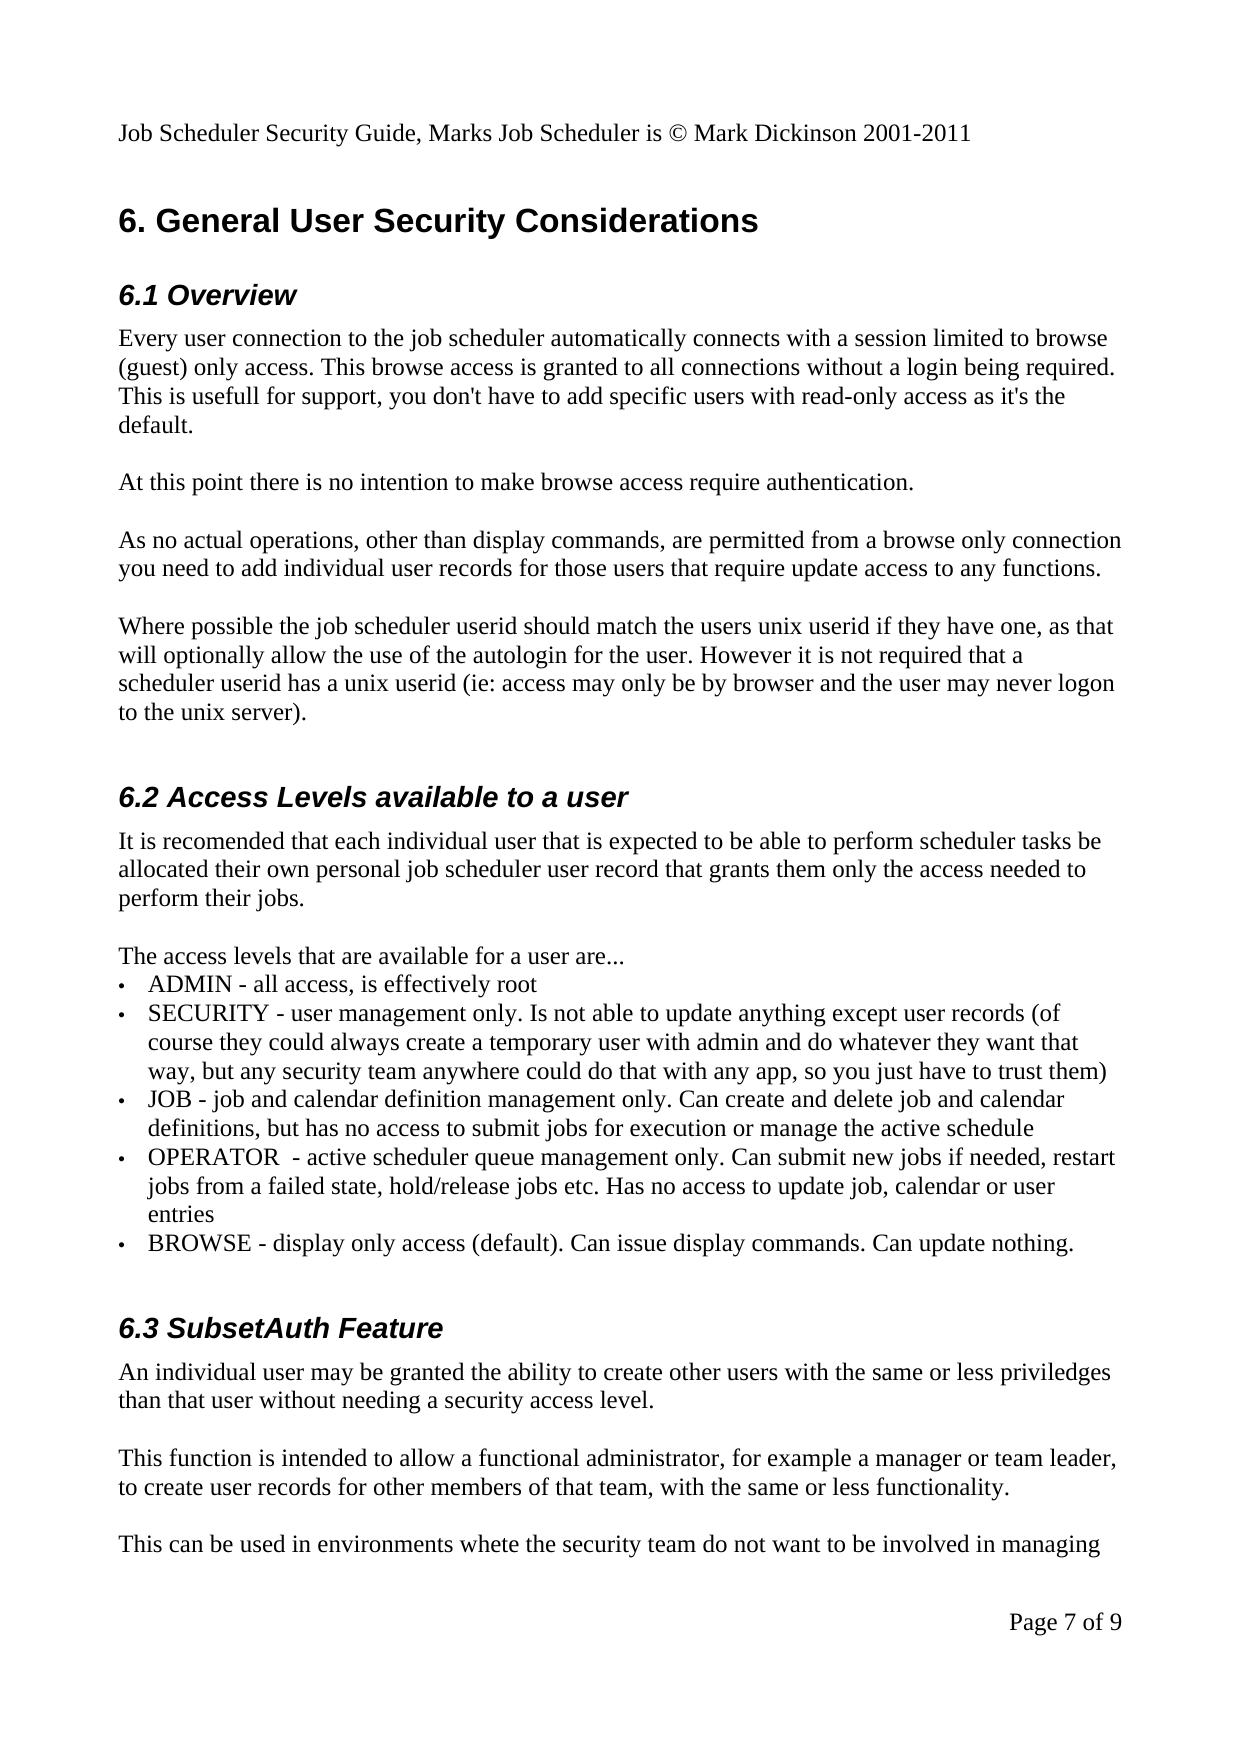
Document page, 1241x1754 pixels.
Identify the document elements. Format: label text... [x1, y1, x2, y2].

text It is recomended that each individual user that is expected to be able to perform scheduler tasks be allocated their own personal job scheduler user record that grants them only the access needed to perform their jobs. [118, 826, 1122, 912]
text The access levels that are available for a user are... [118, 941, 1122, 969]
text This can be used in environments whete the security team do not want to be involved in managing [118, 1529, 1122, 1558]
subtitle 6. General User Security Considerations [118, 201, 1122, 240]
text Every user connection to the job scheduler automatically connects with a session limited to browse (guest) only access. This browse access is granted to all connections without a login being required. This is usefull for support, you don't have to add specific users with read-only access as it's the default. [118, 323, 1122, 438]
text Where possible the job scheduler userid should match the users unix userid if they have one, as that will optionally allow the use of the autologin for the user. However it is not required that a scheduler userid has a unix userid (ie: access may only be by browser and the user may never logon to the unix server). [118, 611, 1122, 726]
subtitle 6.3 SubsetAuth Feature [118, 1311, 1122, 1344]
list BROWSE - display only access (default). Can issue display commands. Can update nothing. [118, 1228, 1122, 1257]
list ADMIN - all access, is effectively root [118, 969, 1122, 998]
text This function is intended to allow a functional administrator, for example a manager or team leader, to create user records for other members of that team, with the same or less functionality. [118, 1443, 1122, 1501]
subtitle 6.2 Access Levels available to a user [118, 780, 1122, 813]
text At this point there is no intention to make browse access require authentication. [118, 467, 1122, 496]
list SECURITY - user management only. Is not able to update anything except user records (of course they could always create a temporary user with admin and do whatever they want that way, but any security team anywhere could do that with any app, so you just have to trust them) [118, 998, 1122, 1084]
list OPERATOR - active scheduler queue management only. Can submit new jobs if needed, restart jobs from a failed state, hold/release jobs etc. Has no access to update job, calendar or user entries [118, 1142, 1122, 1228]
text As no actual operations, other than display commands, are permitted from a browse only connection you need to add individual user records for those users that require update access to any functions. [118, 525, 1122, 582]
list JOB - job and calendar definition management only. Can create and delete job and calendar definitions, but has no access to submit jobs for execution or manage the active schedule [118, 1084, 1122, 1142]
subtitle 6.1 Overview [118, 277, 1122, 311]
text An individual user may be granted the ability to create other users with the same or less priviledges than that user without needing a security access level. [118, 1357, 1122, 1414]
